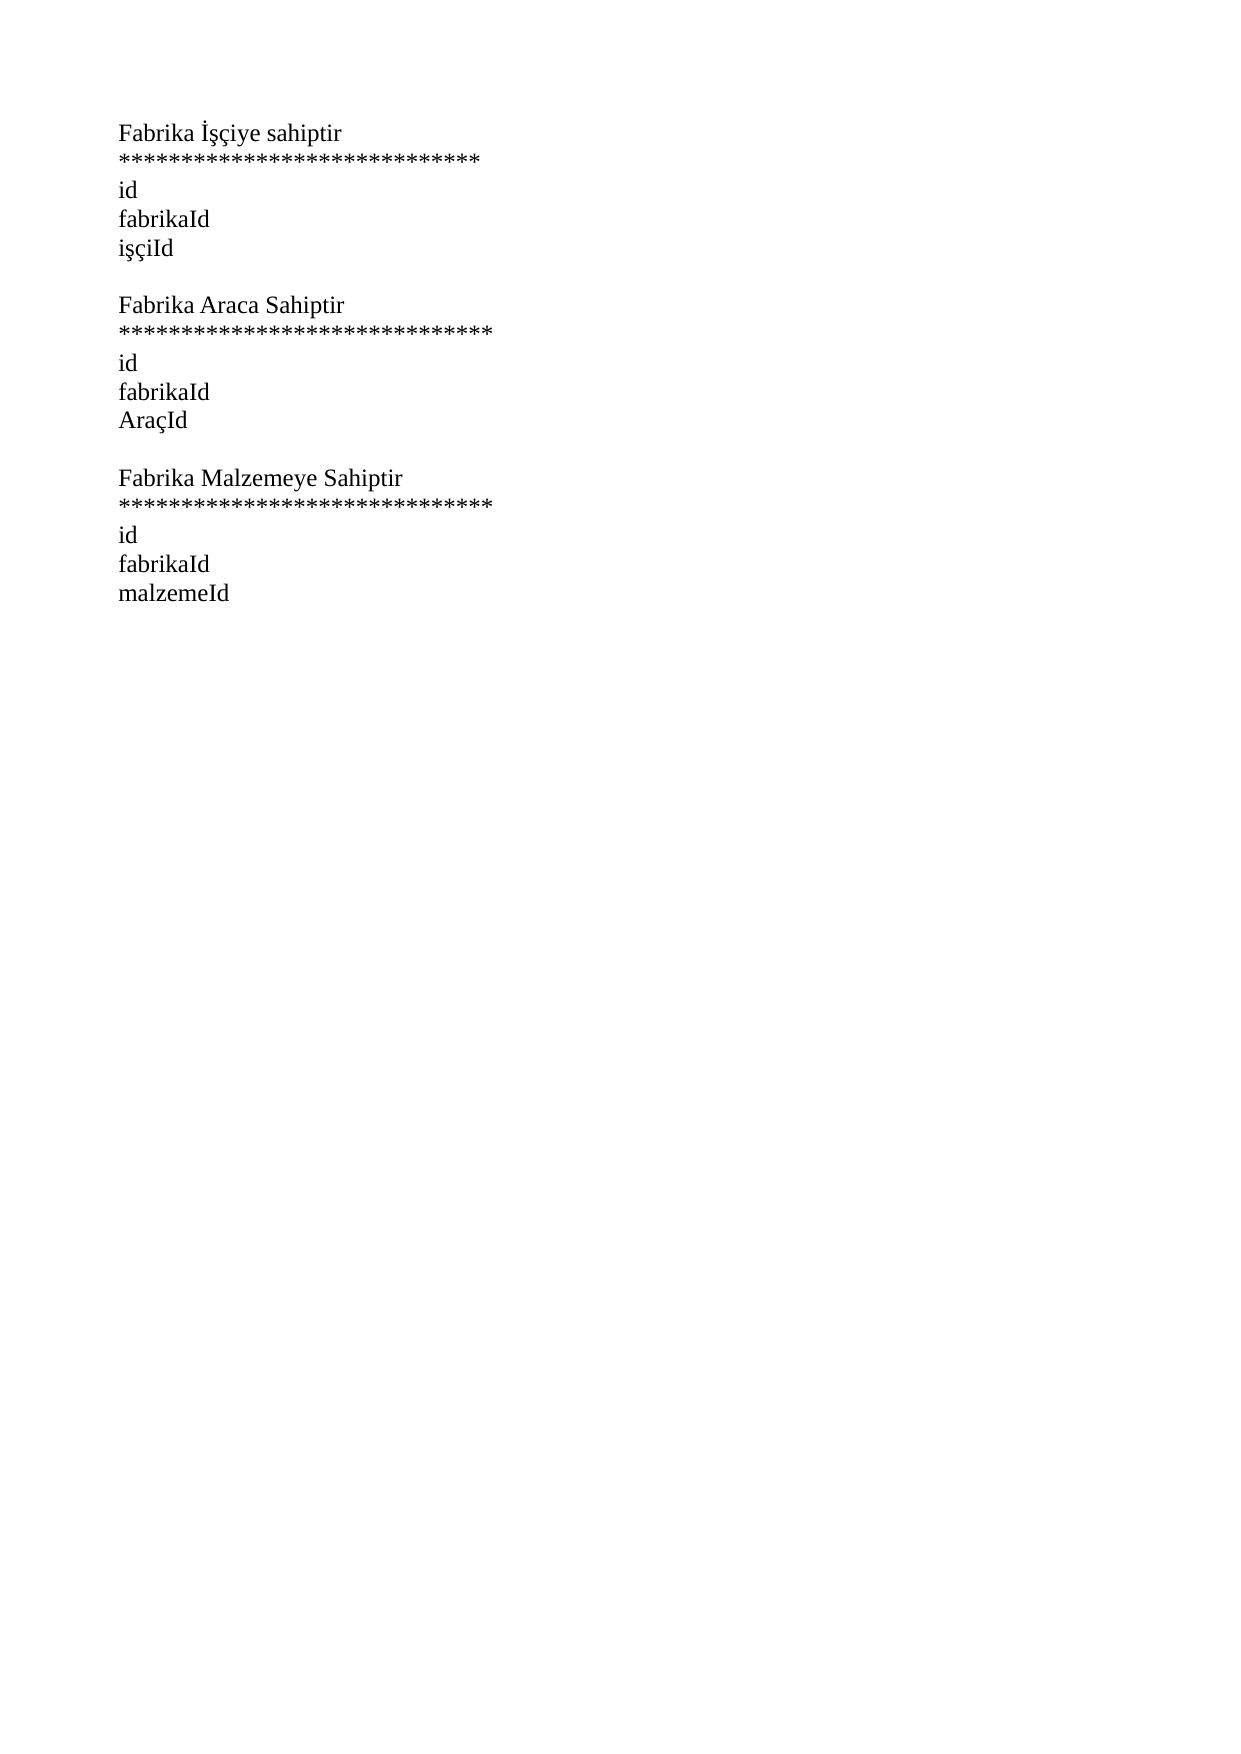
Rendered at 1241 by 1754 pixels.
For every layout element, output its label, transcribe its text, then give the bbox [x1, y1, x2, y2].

text Fabrika Araca Sahiptir [118, 291, 1122, 319]
text ****************************** [118, 492, 1122, 521]
text id [118, 521, 1122, 549]
text ***************************** [118, 147, 1122, 176]
text id [118, 348, 1122, 377]
text fabrikaId [118, 377, 1122, 406]
text fabrikaId [118, 204, 1122, 233]
text malzemeId [118, 578, 1122, 607]
text ****************************** [118, 319, 1122, 348]
text işçiId [118, 233, 1122, 262]
text id [118, 176, 1122, 204]
text AraçId [118, 406, 1122, 434]
text Fabrika Malzemeye Sahiptir [118, 463, 1122, 492]
text fabrikaId [118, 549, 1122, 578]
text Fabrika İşçiye sahiptir [118, 118, 1122, 147]
